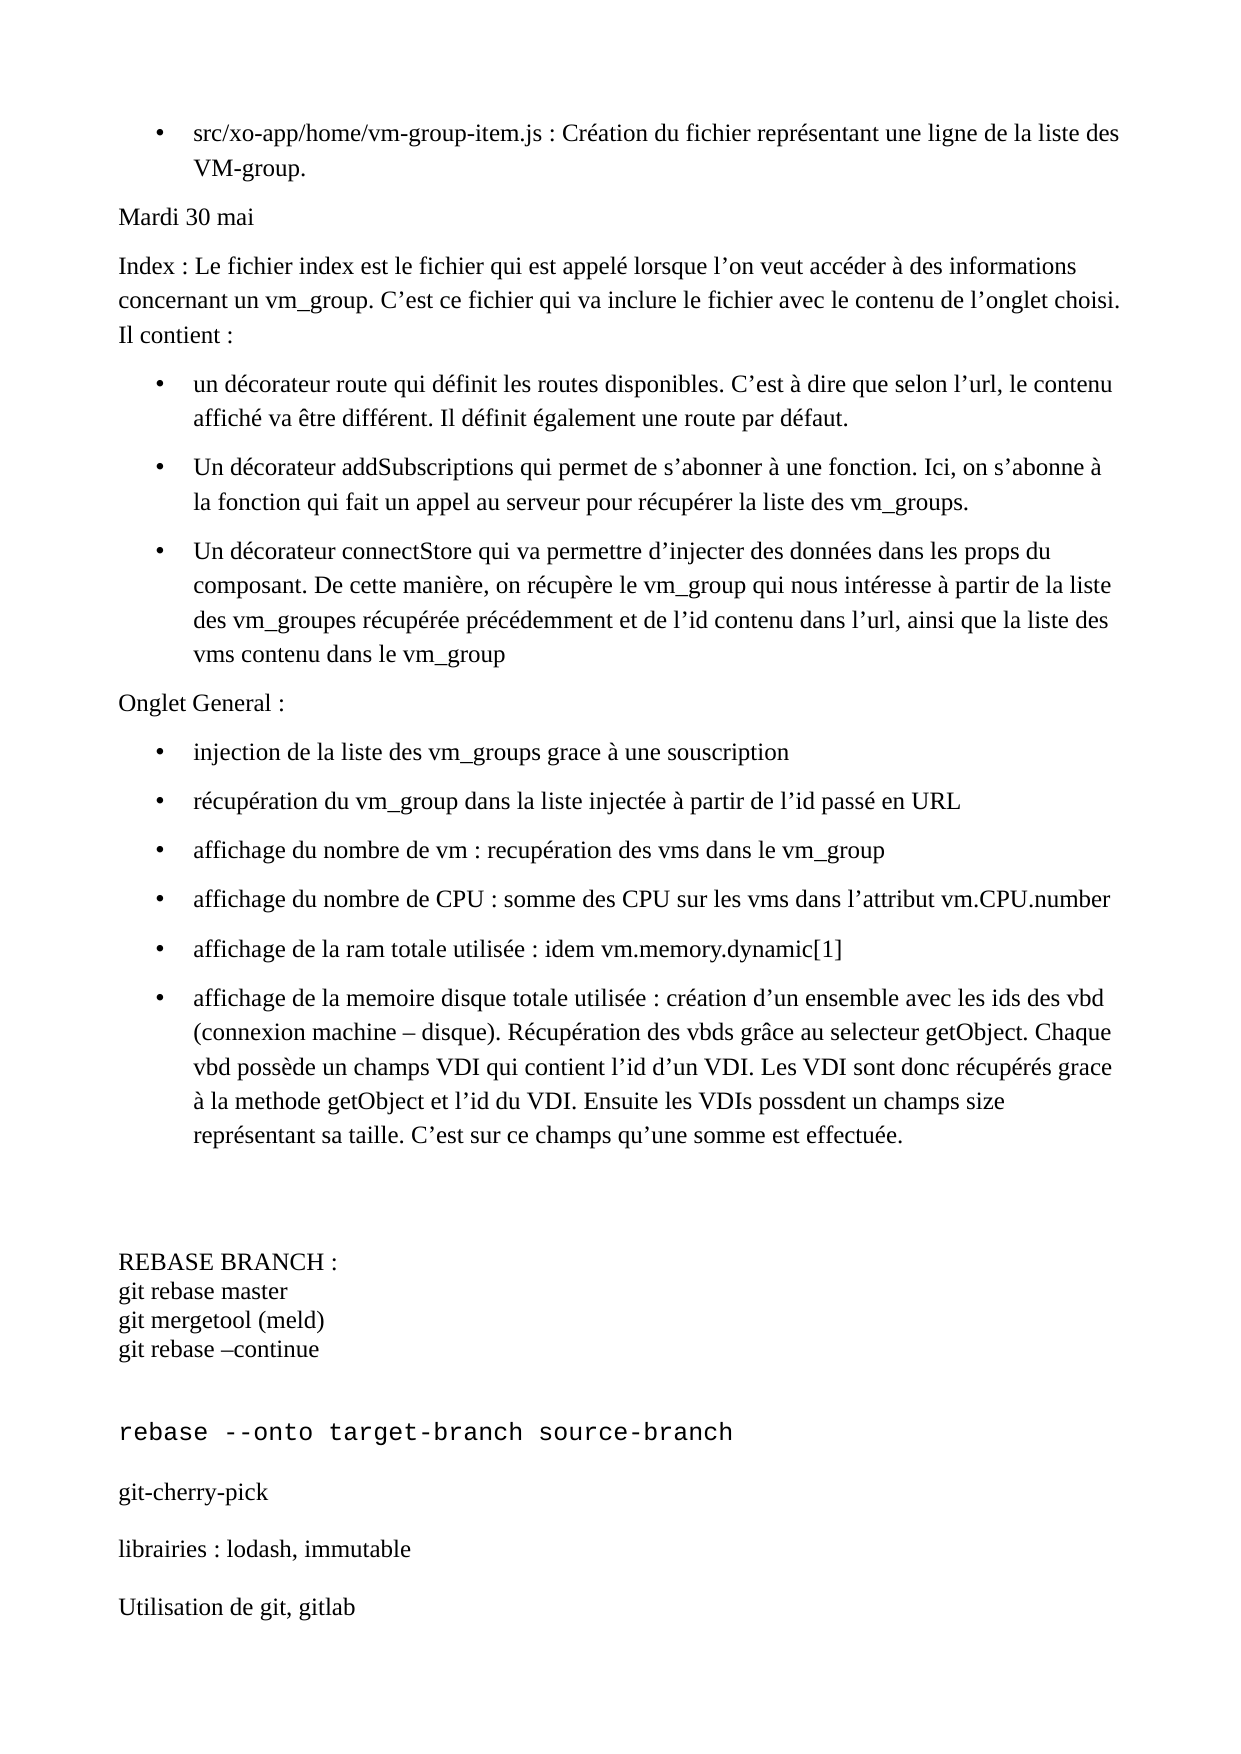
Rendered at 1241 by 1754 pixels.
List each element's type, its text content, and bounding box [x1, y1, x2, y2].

text Onglet General : [118, 688, 1122, 717]
text REBASE BRANCH : [118, 1247, 1122, 1276]
list Un décorateur addSubscriptions qui permet de s’abonner à une fonction. Ici, on s’abonne à la fonction qui fait un appel au serveur pour récupérer la liste des vm_groups. [156, 452, 1122, 516]
list affichage du nombre de vm : recupération des vms dans le vm_group [156, 836, 1122, 864]
list affichage de la ram totale utilisée : idem vm.memory.dynamic[1] [156, 934, 1122, 962]
list affichage du nombre de CPU : somme des CPU sur les vms dans l’attribut vm.CPU.number [156, 884, 1122, 913]
text git rebase –continue [118, 1334, 1122, 1362]
list Un décorateur connectStore qui va permettre d’injecter des données dans les props du composant. De cette manière, on récupère le vm_group qui nous intéresse à partir de la liste des vm_groupes récupérée précédemment et de l’id contenu dans l’url, ainsi que la liste des vms contenu dans le vm_group [156, 536, 1122, 668]
text librairies : lodash, immutable [118, 1534, 1122, 1563]
text Index : Le fichier index est le fichier qui est appelé lorsque l’on veut accéder à des informations concernant un vm_group. C’est ce fichier qui va inclure le fichier avec le contenu de l’onglet choisi. Il contient : [118, 251, 1122, 348]
text git rebase master [118, 1276, 1122, 1305]
list un décorateur route qui définit les routes disponibles. C’est à dire que selon l’url, le contenu affiché va être différent. Il définit également une route par défaut. [156, 369, 1122, 432]
list injection de la liste des vm_groups grace à une souscription [156, 737, 1122, 766]
list récupération du vm_group dans la liste injectée à partir de l’id passé en URL [156, 786, 1122, 815]
text Mardi 30 mai [118, 202, 1122, 230]
list src/xo-app/home/vm-group-item.js : Création du fichier représentant une ligne de la liste des VM-group. [156, 118, 1122, 181]
text git-cherry-pick [118, 1477, 1122, 1506]
text rebase --onto target-branch source-branch [118, 1420, 1122, 1448]
text Utilisation de git, gitlab [118, 1592, 1122, 1621]
list affichage de la memoire disque totale utilisée : création d’un ensemble avec les ids des vbd (connexion machine – disque). Récupération des vbds grâce au selecteur getObject. Chaque vbd possède un champs VDI qui contient l’id d’un VDI. Les VDI sont donc récupérés grace à la methode getObject et l’id du VDI. Ensuite les VDIs possdent un champs size représentant sa taille. C’est sur ce champs qu’une somme est effectuée. [156, 983, 1122, 1149]
text git mergetool (meld) [118, 1305, 1122, 1334]
